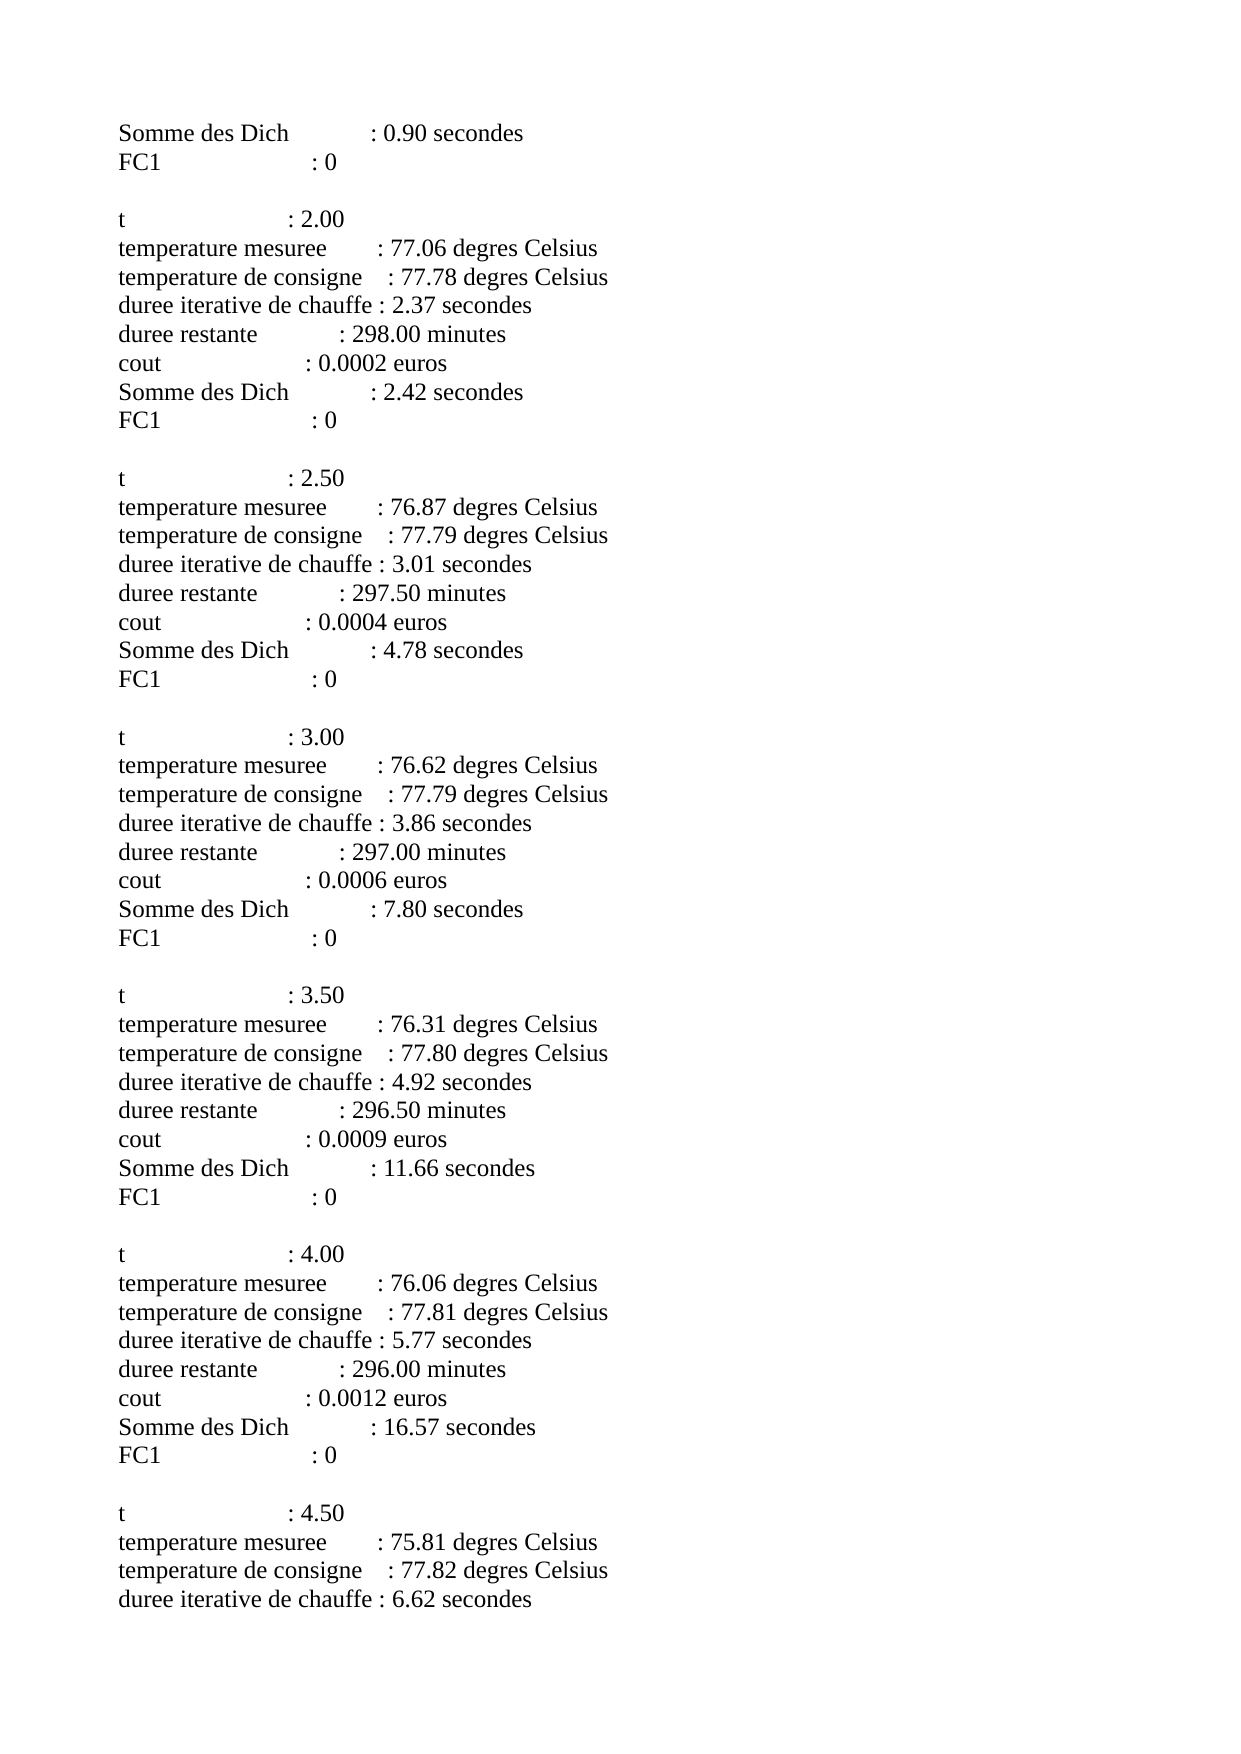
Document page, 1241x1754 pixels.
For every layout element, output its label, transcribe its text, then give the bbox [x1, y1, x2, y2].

text temperature mesuree : 76.06 degres Celsius [118, 1268, 1122, 1297]
text FC1 : 0 [118, 1182, 1122, 1211]
text duree restante : 297.00 minutes [118, 837, 1122, 866]
text temperature mesuree : 76.62 degres Celsius [118, 751, 1122, 779]
text duree restante : 298.00 minutes [118, 319, 1122, 348]
text t : 3.00 [118, 722, 1122, 751]
text cout : 0.0002 euros [118, 348, 1122, 377]
text FC1 : 0 [118, 923, 1122, 952]
text temperature mesuree : 75.81 degres Celsius [118, 1527, 1122, 1556]
text Somme des Dich : 16.57 secondes [118, 1412, 1122, 1441]
text Somme des Dich : 11.66 secondes [118, 1153, 1122, 1182]
text temperature de consigne : 77.81 degres Celsius [118, 1297, 1122, 1326]
text FC1 : 0 [118, 406, 1122, 434]
text cout : 0.0004 euros [118, 607, 1122, 636]
text t : 3.50 [118, 981, 1122, 1009]
text duree iterative de chauffe : 6.62 secondes [118, 1584, 1122, 1613]
text Somme des Dich : 4.78 secondes [118, 636, 1122, 664]
text temperature mesuree : 77.06 degres Celsius [118, 233, 1122, 262]
text duree iterative de chauffe : 5.77 secondes [118, 1326, 1122, 1354]
text Somme des Dich : 2.42 secondes [118, 377, 1122, 406]
text cout : 0.0006 euros [118, 866, 1122, 894]
text temperature de consigne : 77.79 degres Celsius [118, 779, 1122, 808]
text cout : 0.0012 euros [118, 1383, 1122, 1412]
text FC1 : 0 [118, 1441, 1122, 1469]
text Somme des Dich : 7.80 secondes [118, 894, 1122, 923]
text Somme des Dich : 0.90 secondes [118, 118, 1122, 147]
text duree iterative de chauffe : 2.37 secondes [118, 291, 1122, 319]
text duree iterative de chauffe : 4.92 secondes [118, 1067, 1122, 1096]
text t : 4.00 [118, 1239, 1122, 1268]
text FC1 : 0 [118, 147, 1122, 176]
text temperature mesuree : 76.31 degres Celsius [118, 1009, 1122, 1038]
text t : 2.50 [118, 463, 1122, 492]
text cout : 0.0009 euros [118, 1124, 1122, 1153]
text duree restante : 296.50 minutes [118, 1096, 1122, 1124]
text t : 2.00 [118, 204, 1122, 233]
text temperature de consigne : 77.79 degres Celsius [118, 521, 1122, 549]
text duree restante : 296.00 minutes [118, 1354, 1122, 1383]
text duree iterative de chauffe : 3.86 secondes [118, 808, 1122, 837]
text temperature de consigne : 77.80 degres Celsius [118, 1038, 1122, 1067]
text temperature de consigne : 77.82 degres Celsius [118, 1556, 1122, 1584]
text duree iterative de chauffe : 3.01 secondes [118, 549, 1122, 578]
text FC1 : 0 [118, 664, 1122, 693]
text temperature de consigne : 77.78 degres Celsius [118, 262, 1122, 291]
text t : 4.50 [118, 1498, 1122, 1527]
text duree restante : 297.50 minutes [118, 578, 1122, 607]
text temperature mesuree : 76.87 degres Celsius [118, 492, 1122, 521]
